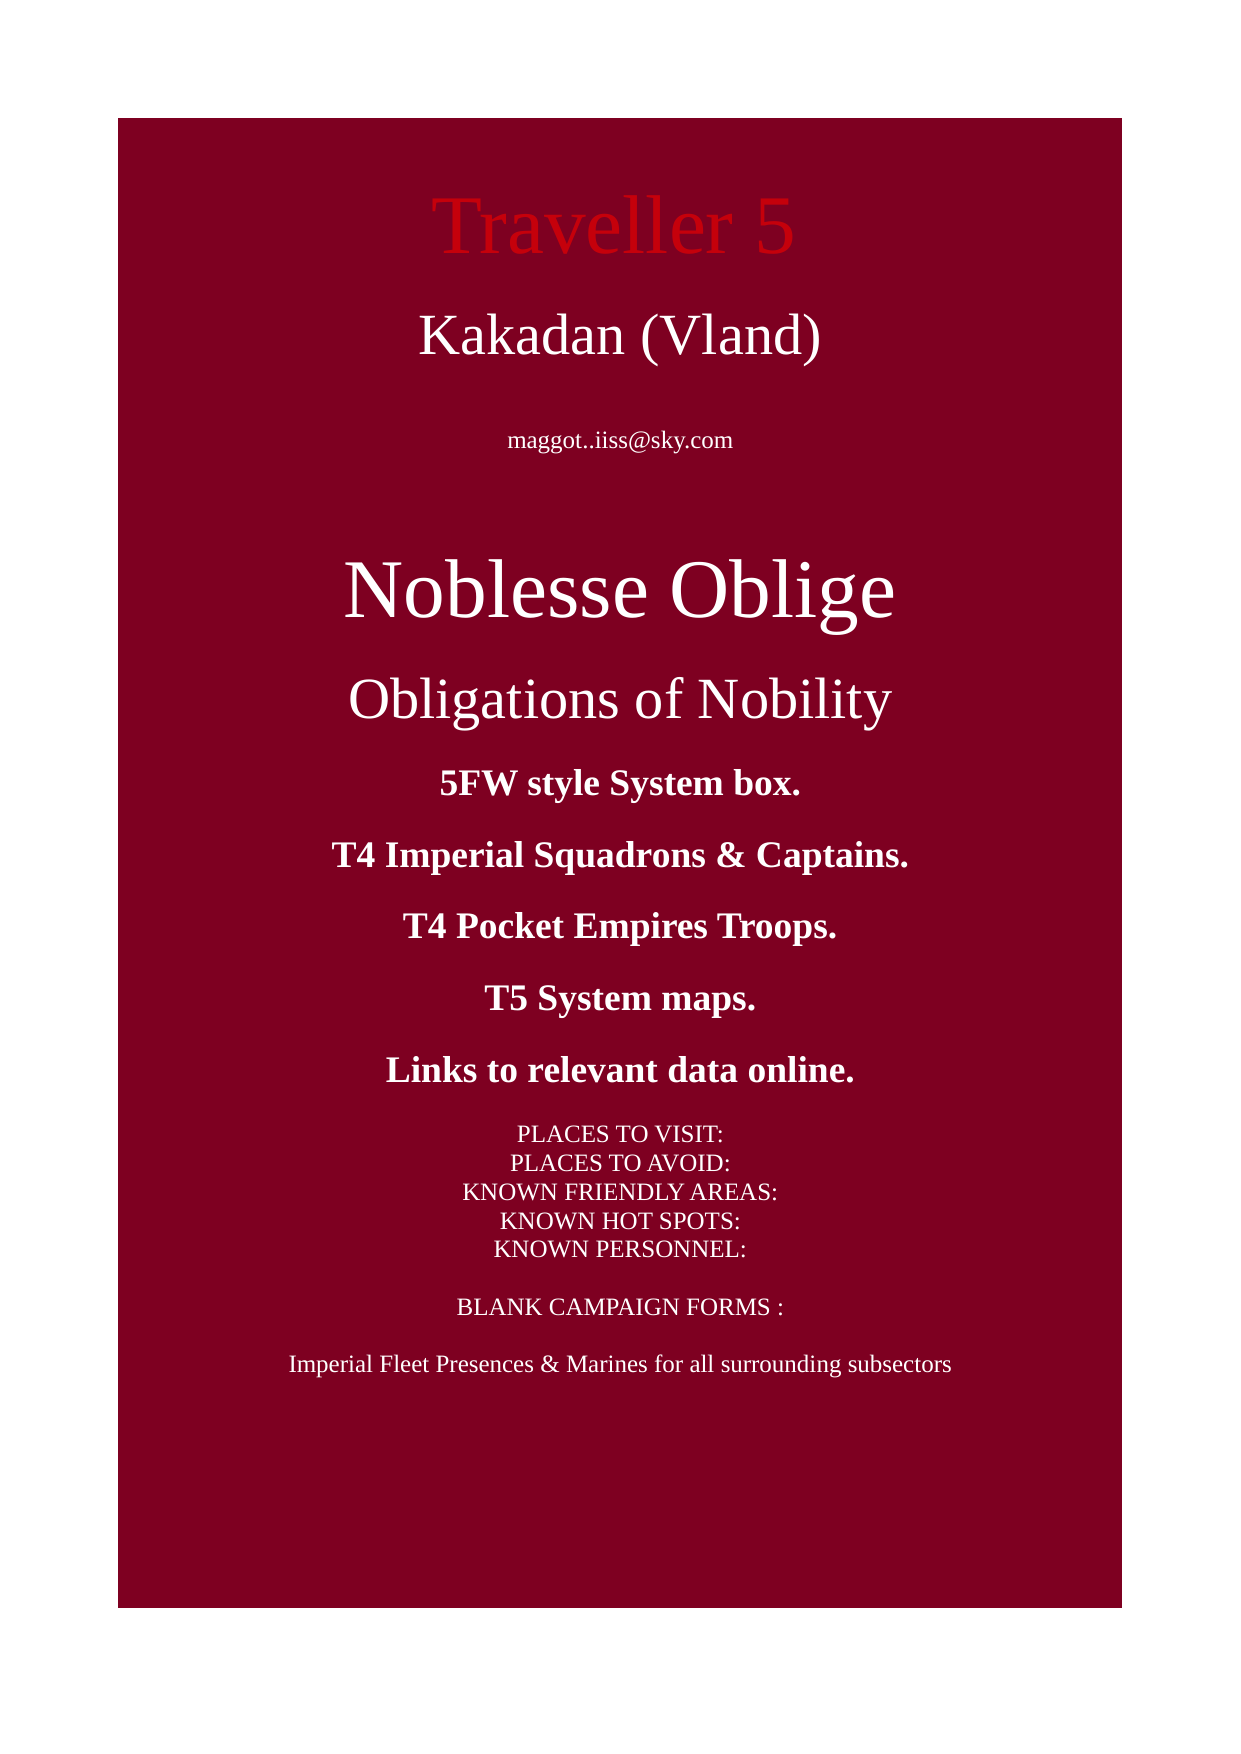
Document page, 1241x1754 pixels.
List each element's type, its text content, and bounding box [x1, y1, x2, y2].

text T4 Pocket Empires Troops. [118, 904, 1122, 947]
text KNOWN FRIENDLY AREAS: [118, 1177, 1122, 1206]
text Noblesse Oblige [118, 540, 1122, 636]
text 5FW style System box. [118, 760, 1122, 803]
text Kakadan (Vland) [118, 300, 1122, 367]
text Links to relevant data online. [118, 1048, 1122, 1091]
text KNOWN PERSONNEL: [118, 1234, 1122, 1263]
text KNOWN HOT SPOTS: [118, 1206, 1122, 1234]
text PLACES TO AVOID: [118, 1148, 1122, 1177]
text PLACES TO VISIT: [118, 1119, 1122, 1148]
text Imperial Fleet Presences & Marines for all surrounding subsectors [118, 1349, 1122, 1378]
text Traveller 5 [118, 176, 1122, 271]
text T4 Imperial Squadrons & Captains. [118, 832, 1122, 875]
text T5 System maps. [118, 976, 1122, 1019]
text maggot..iiss@sky.com [118, 425, 1122, 453]
text BLANK CAMPAIGN FORMS : [118, 1292, 1122, 1321]
text Obligations of Nobility [118, 664, 1122, 731]
